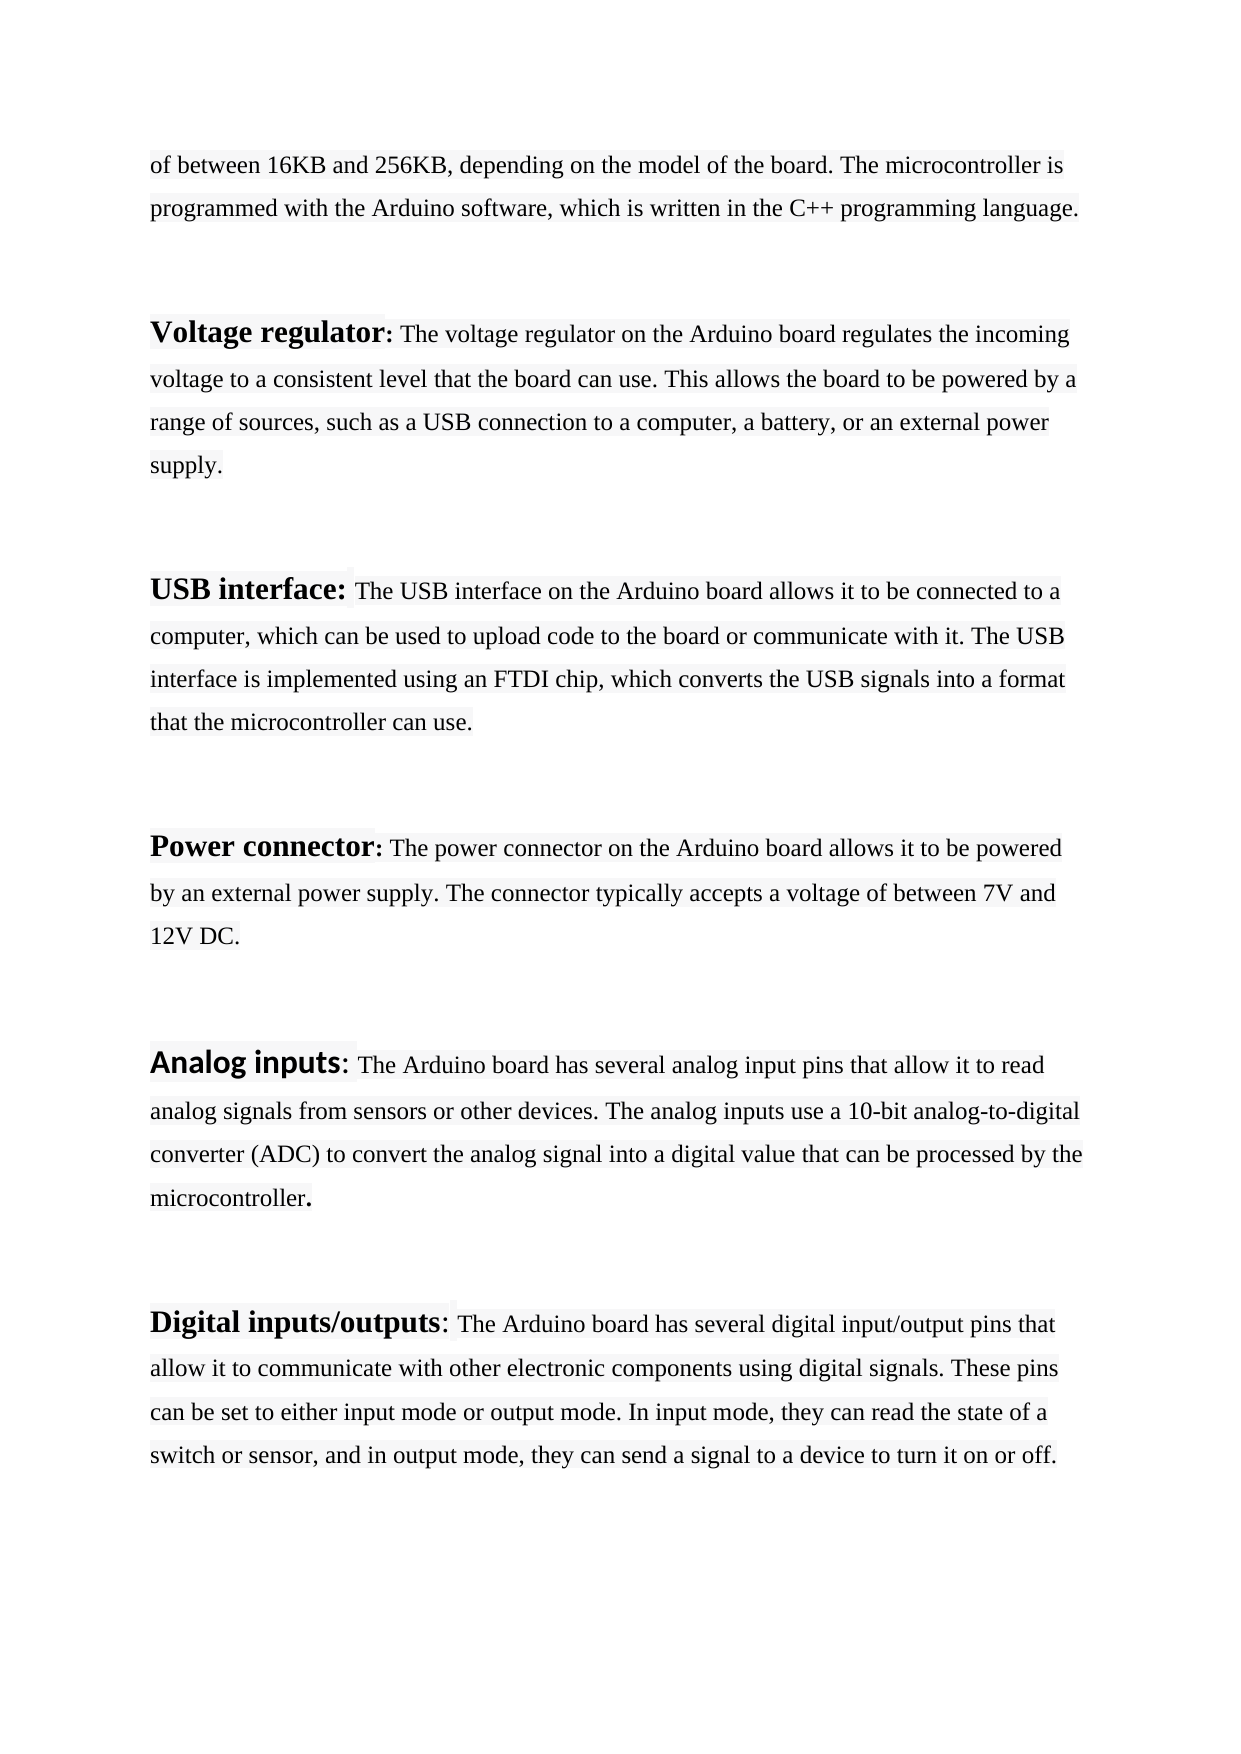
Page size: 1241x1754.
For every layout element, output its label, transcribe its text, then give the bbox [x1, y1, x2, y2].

text of between 16KB and 256KB, depending on the model of the board. The microcontroller is programmed with the Arduino software, which is written in the C++ programming language. [150, 150, 1090, 222]
text Power connector: The power connector on the Arduino board allows it to be powered by an external power supply. The connector typically accepts a voltage of between 7V and 12V DC. [150, 827, 1090, 950]
text Voltage regulator: The voltage regulator on the Arduino board regulates the incoming voltage to a consistent level that the board can use. This allows the board to be powered by a range of sources, such as a USB connection to a computer, a battery, or an external power supply. [150, 313, 1090, 479]
text Digital inputs/outputs: The Arduino board has several digital input/output pins that allow it to communicate with other electronic components using digital signals. These pins can be set to either input mode or output mode. In input mode, they can read the state of a switch or sensor, and in output mode, they can send a signal to a device to turn it on or off. [150, 1303, 1090, 1468]
text Analog inputs: The Arduino board has several analog input pins that allow it to read analog signals from sensors or other devices. The analog inputs use a 10-bit analog-to-digital converter (ADC) to convert the analog signal into a digital value that can be processed by the microcontroller. [150, 1041, 1090, 1211]
text USB interface: The USB interface on the Arduino board allows it to be connected to a computer, which can be used to upload code to the board or communicate with it. The USB interface is implemented using an FTDI chip, which converts the USB signals into a format that the microcontroller can use. [150, 571, 1090, 736]
